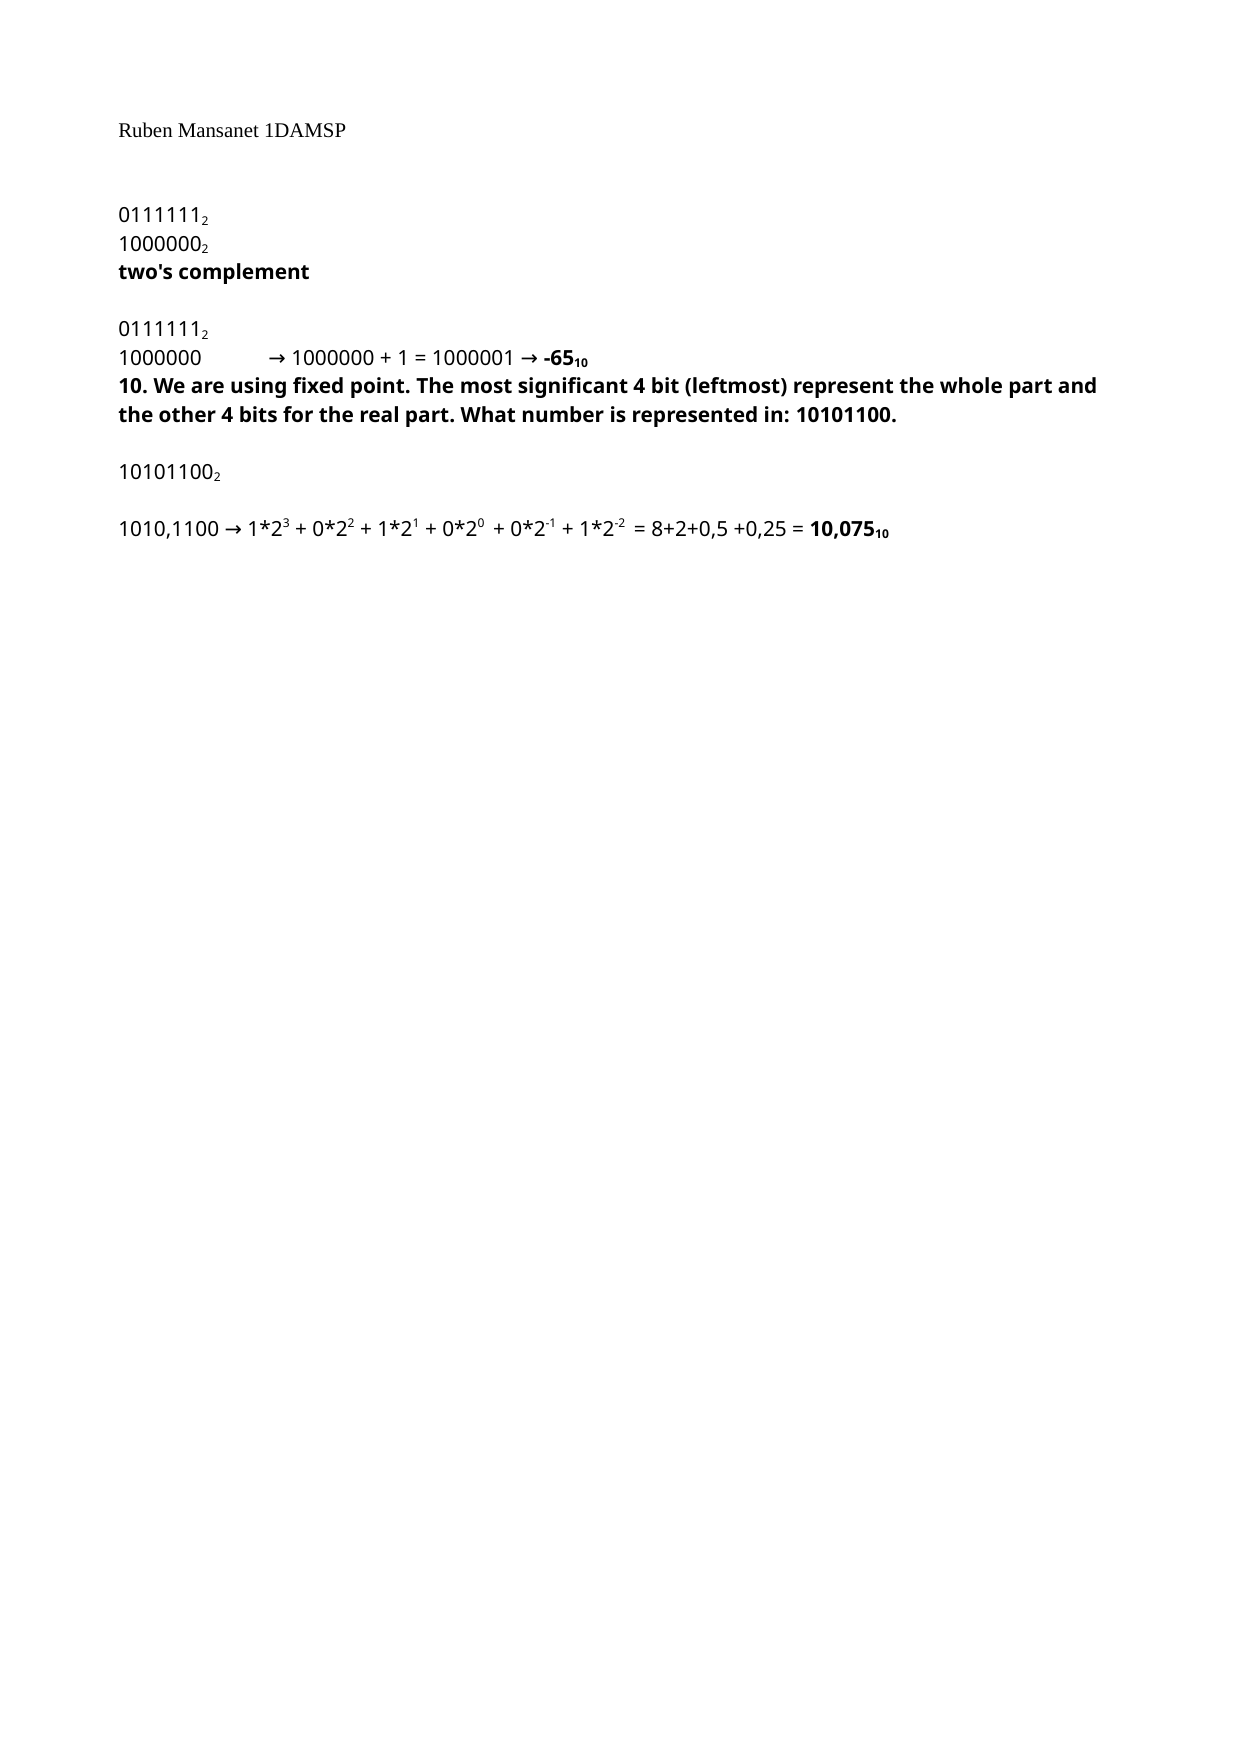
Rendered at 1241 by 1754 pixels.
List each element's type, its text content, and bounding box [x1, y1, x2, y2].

text 01111112 [118, 200, 1122, 229]
text 10. We are using fixed point. The most significant 4 bit (leftmost) represent the whole part and the other 4 bits for the real part. What number is represented in: 10101100. [118, 371, 1122, 428]
text 01111112 [118, 314, 1122, 343]
text 1000000 → 1000000 + 1 = 1000001 → -6510 [118, 343, 1122, 371]
text two's complement [118, 257, 1122, 286]
text 101011002 [118, 457, 1122, 485]
text 10000002 [118, 229, 1122, 257]
text 1010,1100 → 1*23 + 0*22 + 1*21 + 0*20 + 0*2-1 + 1*2-2 = 8+2+0,5 +0,25 = 10,07510 [118, 514, 1122, 543]
